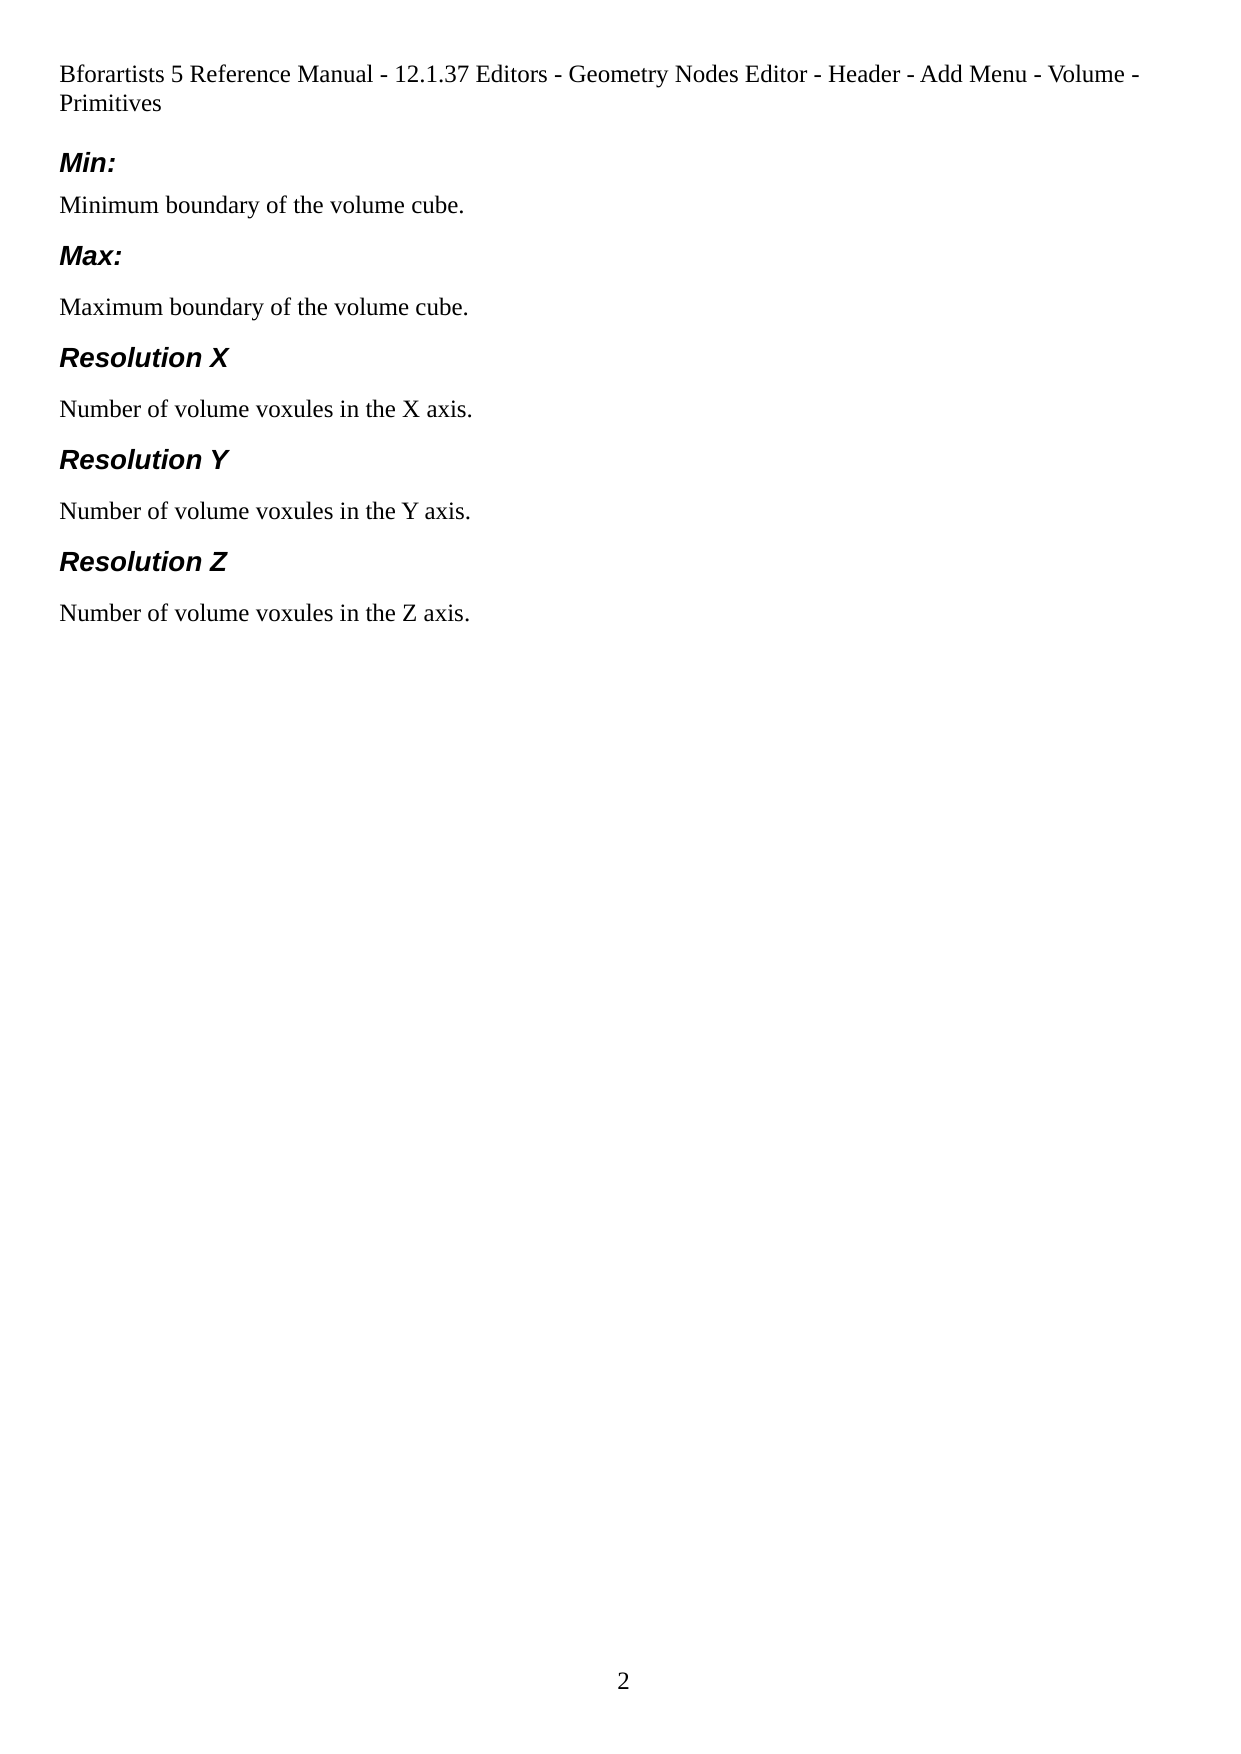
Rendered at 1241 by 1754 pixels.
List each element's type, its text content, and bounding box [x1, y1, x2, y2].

text Minimum boundary of the volume cube. [59, 190, 1181, 219]
text Maximum boundary of the volume cube. [59, 292, 1181, 321]
text Number of volume voxules in the Z axis. [59, 598, 1181, 627]
text Resolution Y [59, 443, 1181, 475]
text Max: [59, 239, 1181, 271]
text Resolution Z [59, 545, 1181, 577]
text Resolution X [59, 341, 1181, 373]
text Number of volume voxules in the Y axis. [59, 496, 1181, 525]
text Number of volume voxules in the X axis. [59, 394, 1181, 423]
subtitle Min: [59, 146, 1181, 178]
